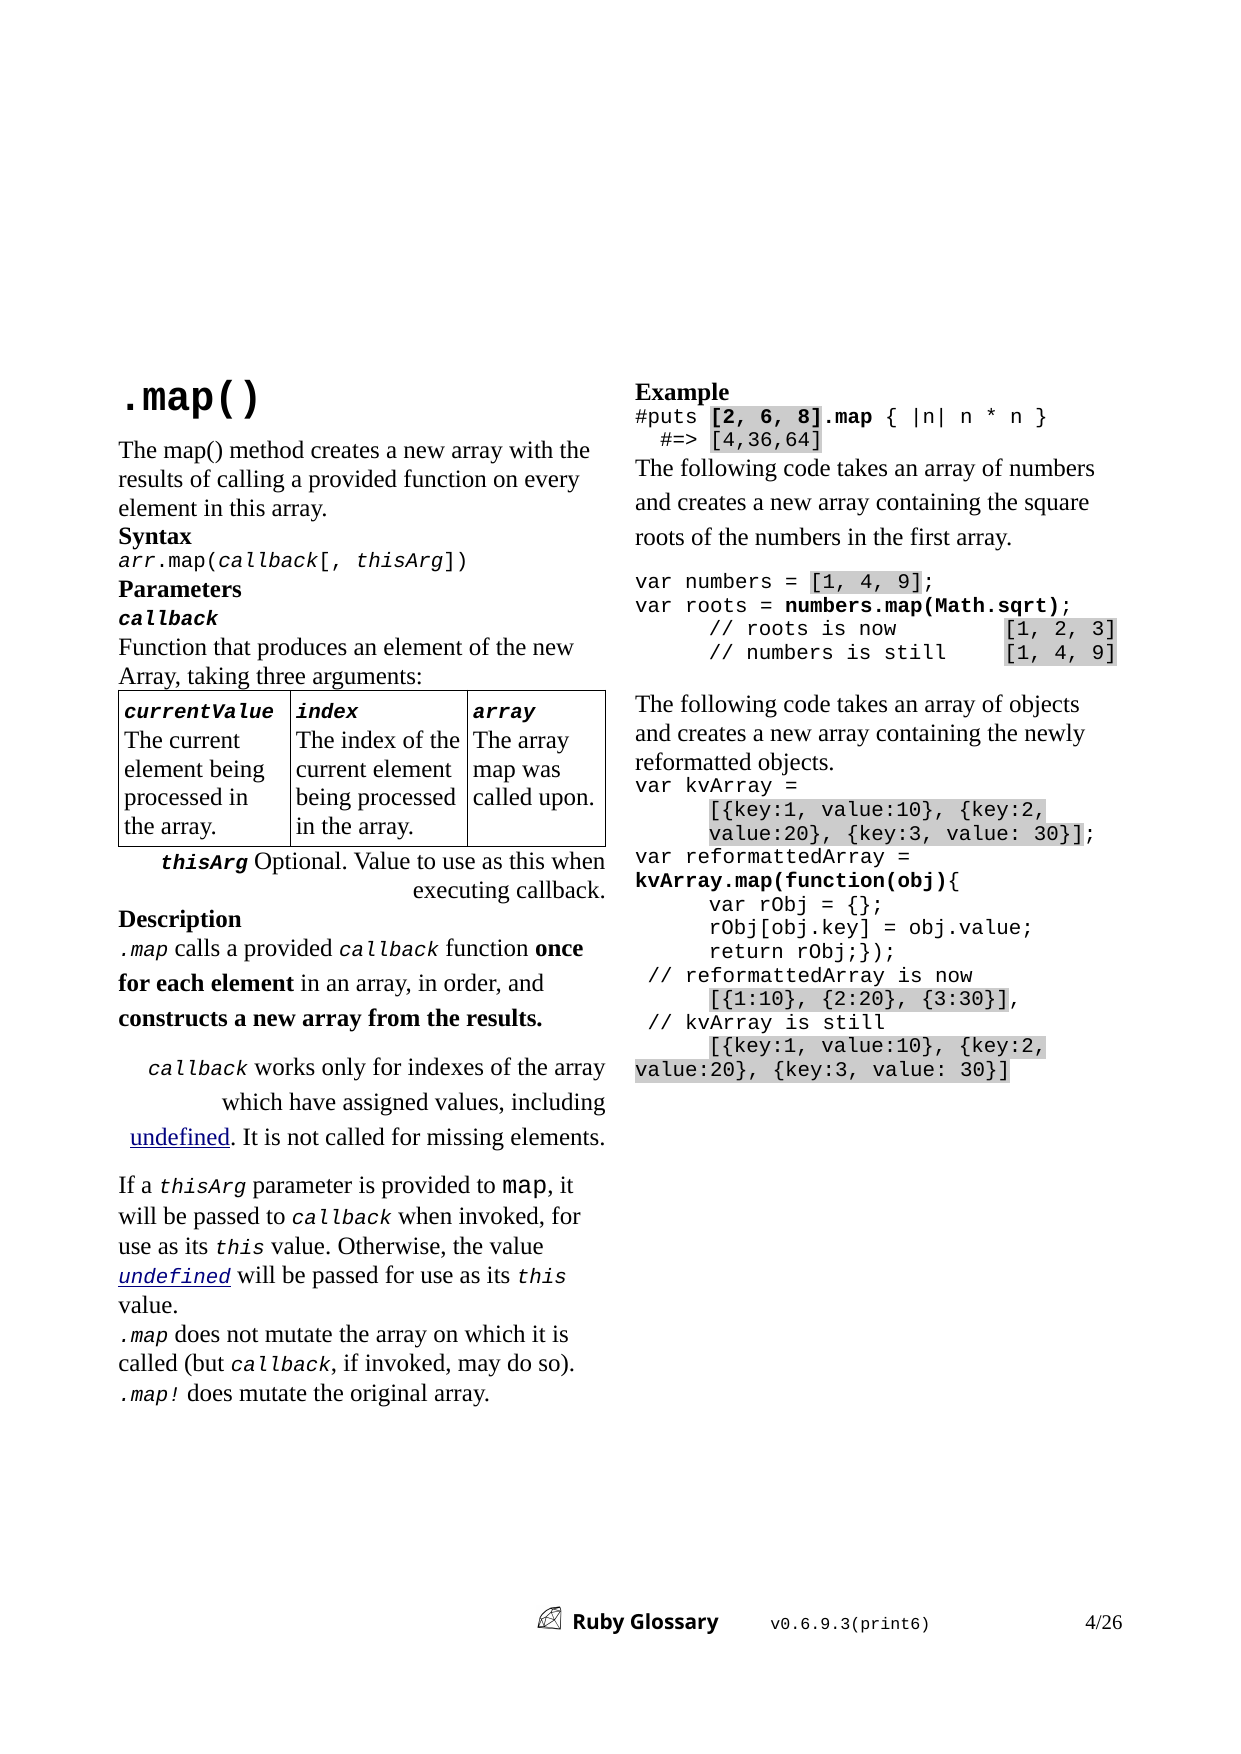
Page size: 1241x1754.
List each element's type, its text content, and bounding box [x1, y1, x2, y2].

text Syntax [118, 521, 605, 550]
subtitle .map() [118, 375, 605, 423]
table_header index The index of the current element being processed in the array. [291, 691, 467, 846]
text If a thisArg parameter is provided to map, it will be passed to callback when invoked, for use as its this value. Otherwise, the value undefined will be passed for use as its this value. [118, 1171, 605, 1319]
text Description [118, 904, 605, 933]
text var numbers = [1, 4, 9]; [635, 571, 1122, 594]
text return rObj;}); [635, 941, 1122, 964]
text .map! does mutate the original array. [118, 1378, 605, 1408]
text // reformattedArray is now [635, 964, 1122, 988]
text var roots = numbers.map(Math.sqrt); [635, 594, 1122, 618]
text // numbers is still [1, 4, 9] [635, 642, 1122, 666]
text #=> [4,36,64] [635, 429, 1122, 453]
text var kvArray = [635, 775, 1122, 799]
text [{key:1, value:10}, {key:2, value:20}, {key:3, value: 30}] [635, 1036, 1122, 1083]
text [{1:10}, {2:20}, {3:30}], [635, 988, 1122, 1012]
text var reformattedArray = kvArray.map(function(obj){ [635, 846, 1122, 894]
text Example [635, 377, 1122, 406]
text [{key:1, value:10}, {key:2, value:20}, {key:3, value: 30}]; [635, 799, 1122, 846]
text The following code takes an array of objects and creates a new array containing the newly reformatted objects. [635, 689, 1122, 775]
text // roots is now [1, 2, 3] [635, 618, 1122, 642]
text The map() method creates a new array with the results of calling a provided function on every element in this array. [118, 435, 605, 521]
picture [536, 1605, 562, 1630]
text The following code takes an array of numbers and creates a new array containing the square roots of the numbers in the first array. [635, 453, 1122, 551]
table_header array The array map was called upon. [468, 691, 605, 846]
text #puts [2, 6, 8].map { |n| n * n } [635, 406, 1122, 429]
text callback works only for indexes of the array which have assigned values, including undefined. It is not called for missing elements. [118, 1052, 605, 1150]
text .map calls a provided callback function once for each element in an array, in order, and constructs a new array from the results. [118, 933, 605, 1031]
subtitle callback [118, 602, 605, 632]
list Function that produces an element of the new Array, taking three arguments: [118, 632, 605, 689]
text Parameters [118, 574, 605, 602]
text arr.map(callback[, thisArg]) [118, 550, 605, 574]
list thisArg Optional. Value to use as this when executing callback. [118, 847, 605, 904]
text // kvArray is still [635, 1012, 1122, 1036]
table_header currentValue The current element being processed in the array. [119, 691, 290, 846]
text rObj[obj.key] = obj.value; [635, 917, 1122, 941]
text .map does not mutate the array on which it is called (but callback, if invoked, may do so). [118, 1319, 605, 1378]
text var rObj = {}; [635, 894, 1122, 917]
